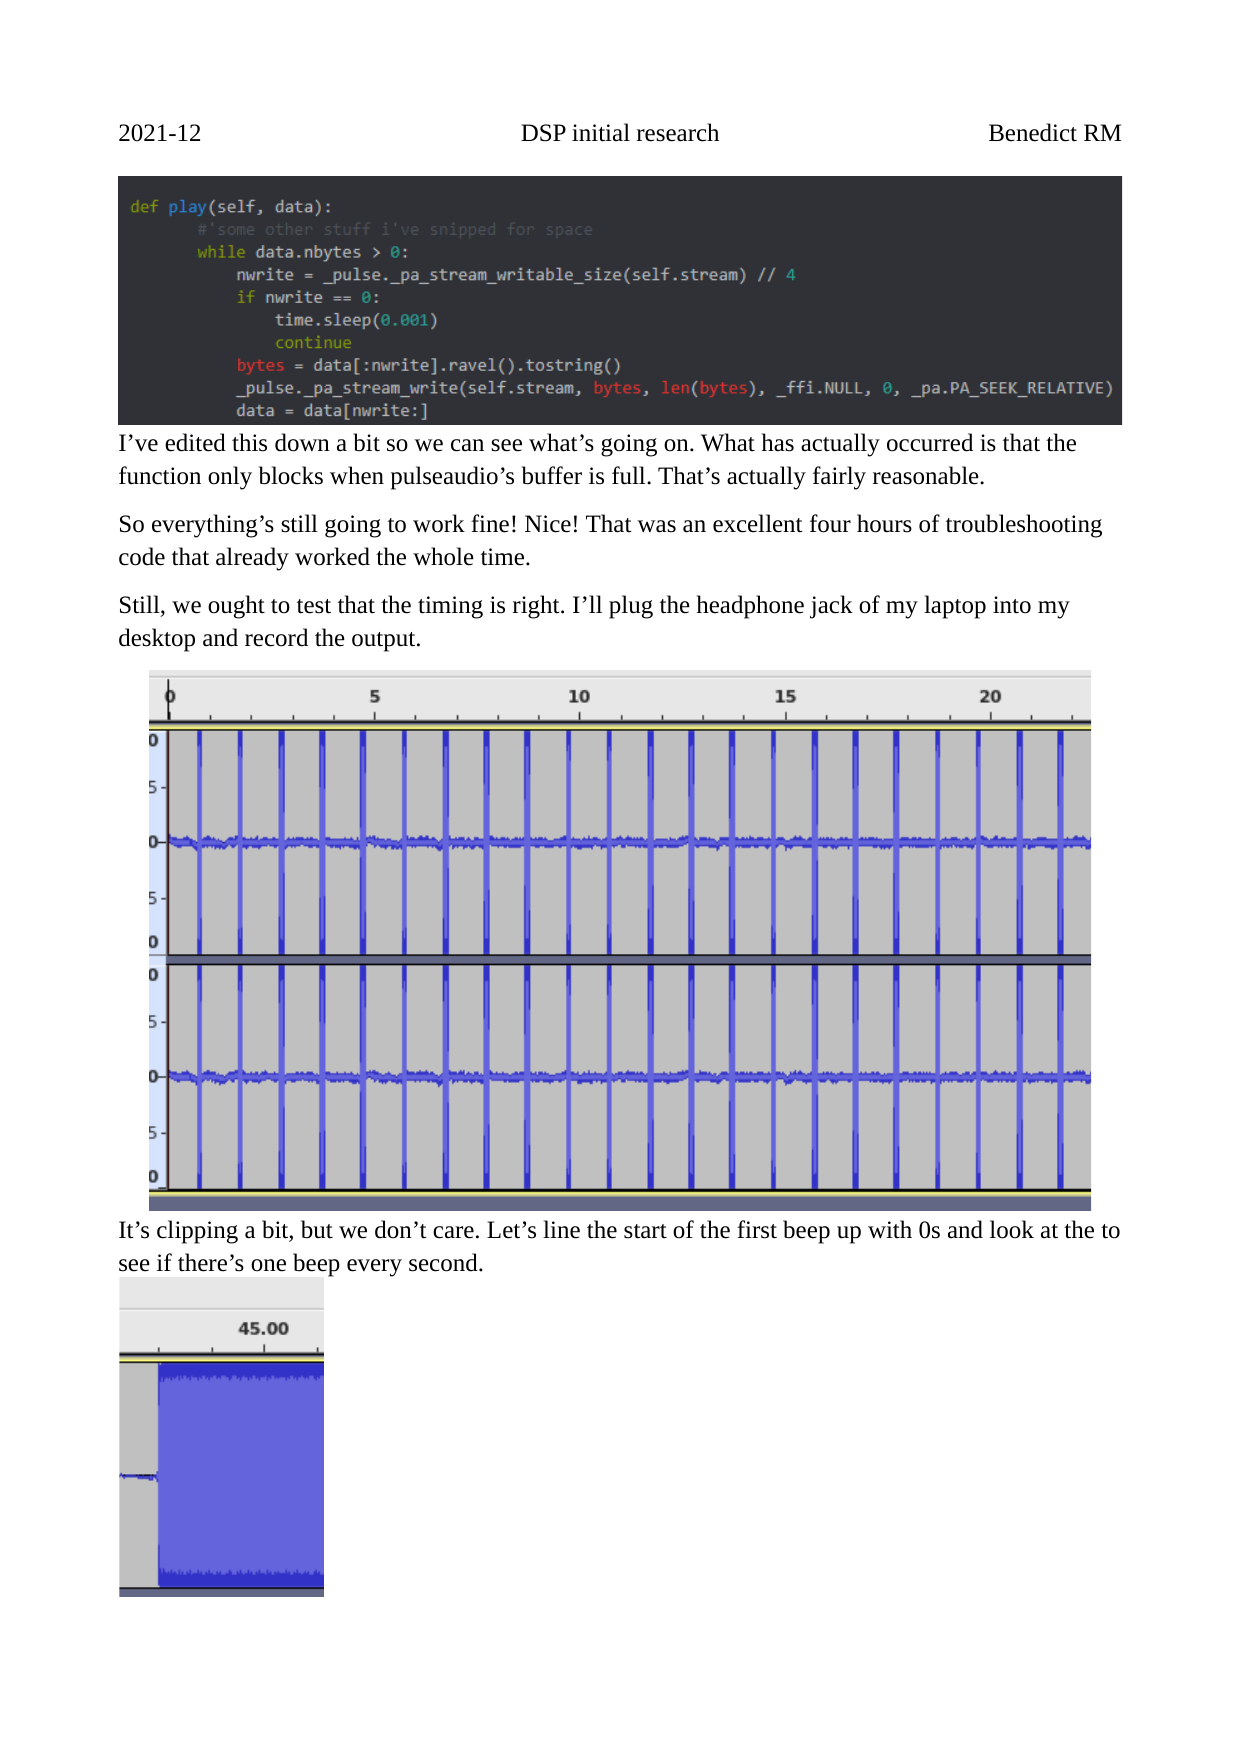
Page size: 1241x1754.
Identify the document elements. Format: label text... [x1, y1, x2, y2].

text It’s clipping a bit, but we don’t care. Let’s line the start of the first beep up with 0s and look at the to see if there’s one beep every second. [118, 670, 1122, 1277]
picture [149, 670, 1092, 1211]
text I’ve edited this down a bit so we can see what’s going on. What has actually occurred is that the function only blocks when pulseaudio’s buffer is full. That’s actually fairly reasonable. [118, 425, 1122, 490]
picture [118, 176, 1123, 425]
picture [119, 1277, 324, 1597]
text So everything’s still going to work fine! Nice! That was an excellent four hours of troubleshooting code that already worked the whole time. [118, 509, 1122, 571]
text Still, we ought to test that the timing is right. I’ll plug the headphone jack of my laptop into my desktop and record the output. [118, 590, 1122, 651]
